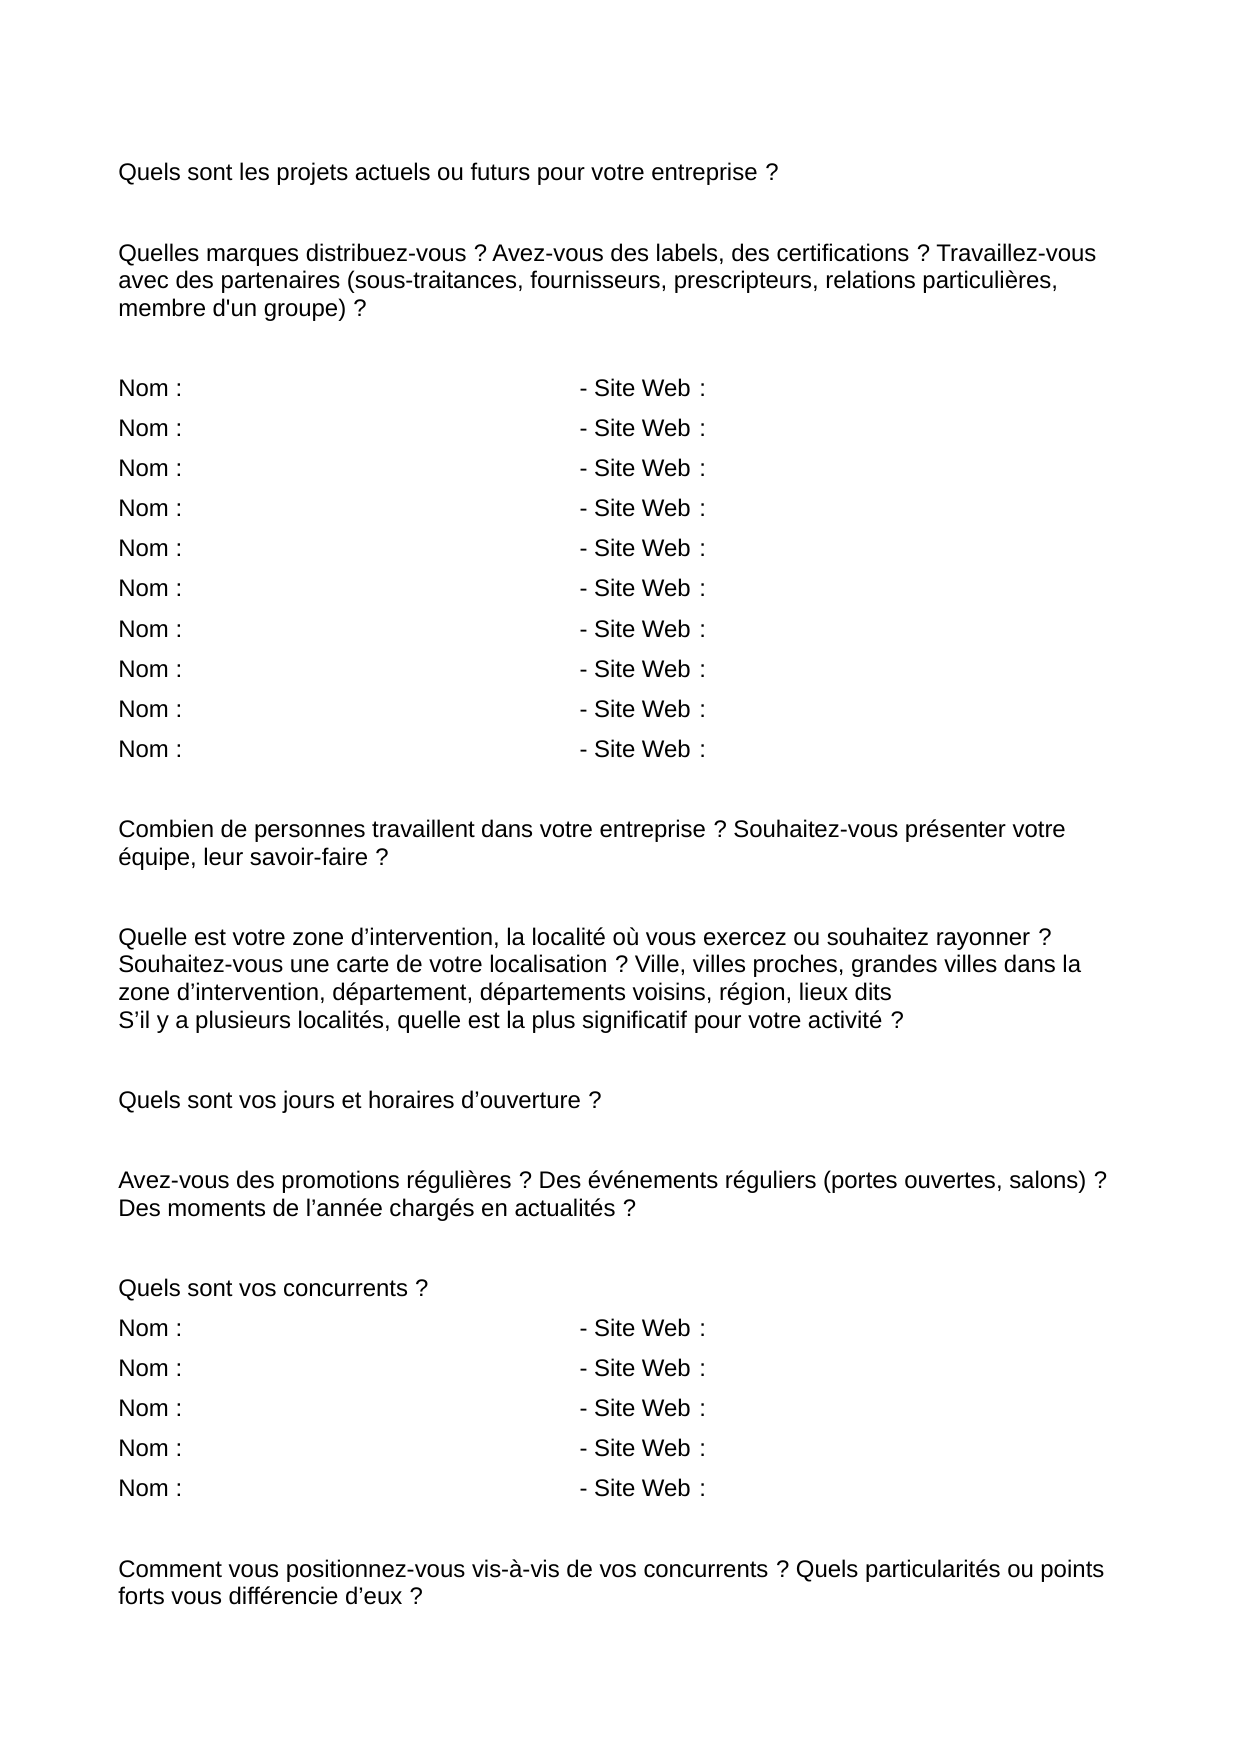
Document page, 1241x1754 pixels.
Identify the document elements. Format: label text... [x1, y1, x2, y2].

text Quels sont vos jours et horaires d’ouverture ? [118, 1086, 1122, 1113]
text Nom : - Site Web : [118, 735, 1122, 762]
text Nom : - Site Web : [118, 1474, 1122, 1502]
text Nom : - Site Web : [118, 614, 1122, 642]
text Avez-vous des promotions régulières ? Des événements réguliers (portes ouvertes, salons) ? Des moments de l’année chargés en actualités ? [118, 1166, 1122, 1221]
text Comment vous positionnez-vous vis-à-vis de vos concurrents ? Quels particularités ou points forts vous différencie d’eux ? [118, 1554, 1122, 1610]
text Nom : - Site Web : [118, 654, 1122, 682]
text Quelle est votre zone d’intervention, la localité où vous exercez ou souhaitez rayonner ? Souhaitez-vous une carte de votre localisation ? Ville, villes proches, grandes villes dans la zone d’intervention, département, départements voisins, région, lieux dits S’il y a plusieurs localités, quelle est la plus significatif pour votre activité ? [118, 923, 1122, 1033]
text Nom : - Site Web : [118, 454, 1122, 482]
text Nom : - Site Web : [118, 414, 1122, 442]
text Combien de personnes travaillent dans votre entreprise ? Souhaitez-vous présenter votre équipe, leur savoir-faire ? [118, 815, 1122, 870]
text Nom : - Site Web : [118, 1314, 1122, 1342]
text Nom : - Site Web : [118, 374, 1122, 401]
text Quelles marques distribuez-vous ? Avez-vous des labels, des certifications ? Travaillez-vous avec des partenaires (sous-traitances, fournisseurs, prescripteurs, relations particulières, membre d'un groupe) ? [118, 238, 1122, 321]
text Nom : - Site Web : [118, 534, 1122, 562]
text Nom : - Site Web : [118, 1434, 1122, 1462]
text Quels sont vos concurrents ? [118, 1274, 1122, 1301]
text Quels sont les projets actuels ou futurs pour votre entreprise ? [118, 158, 1122, 186]
text Nom : - Site Web : [118, 1354, 1122, 1382]
text Nom : - Site Web : [118, 1394, 1122, 1422]
text Nom : - Site Web : [118, 695, 1122, 722]
text Nom : - Site Web : [118, 574, 1122, 602]
text Nom : - Site Web : [118, 494, 1122, 522]
